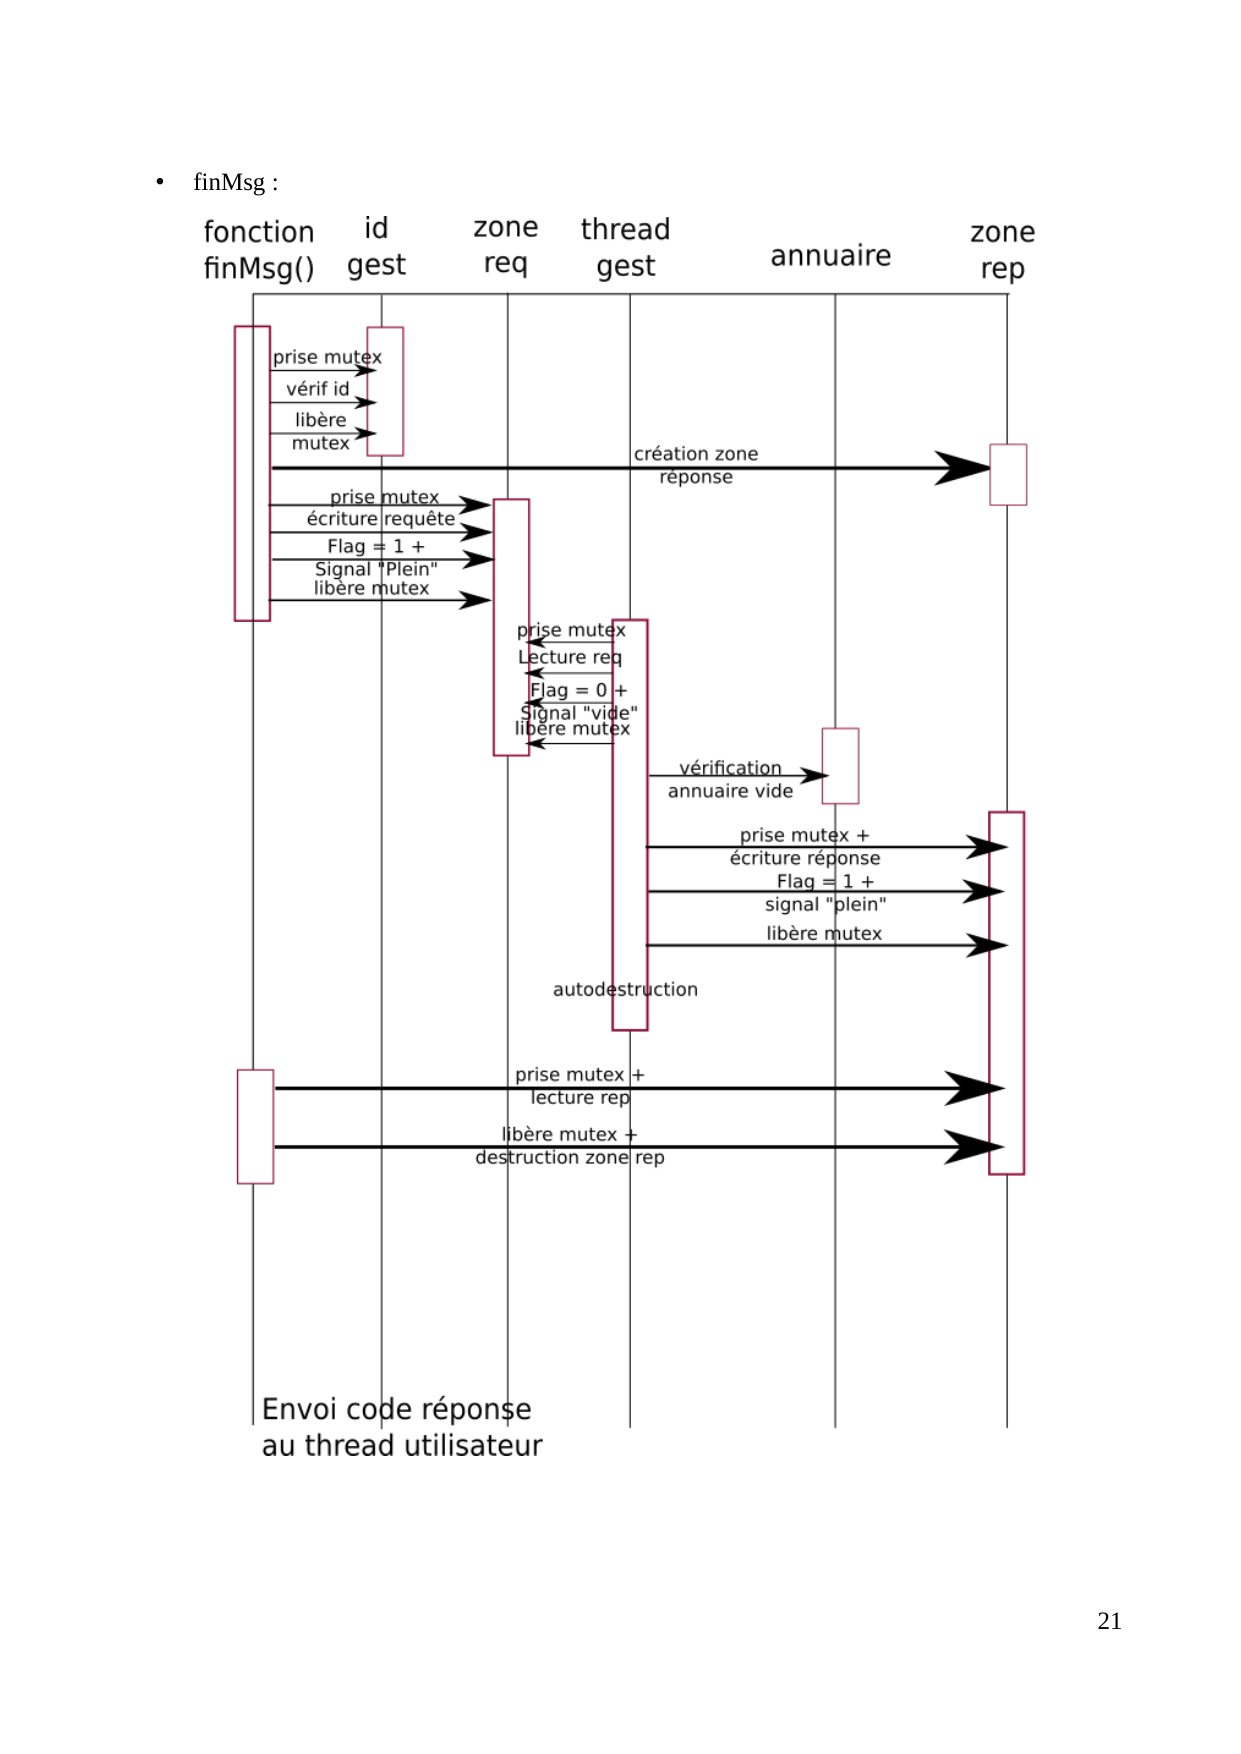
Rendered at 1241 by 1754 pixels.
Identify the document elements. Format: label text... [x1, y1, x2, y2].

list finMsg : [156, 167, 1122, 196]
picture [204, 216, 1036, 1456]
